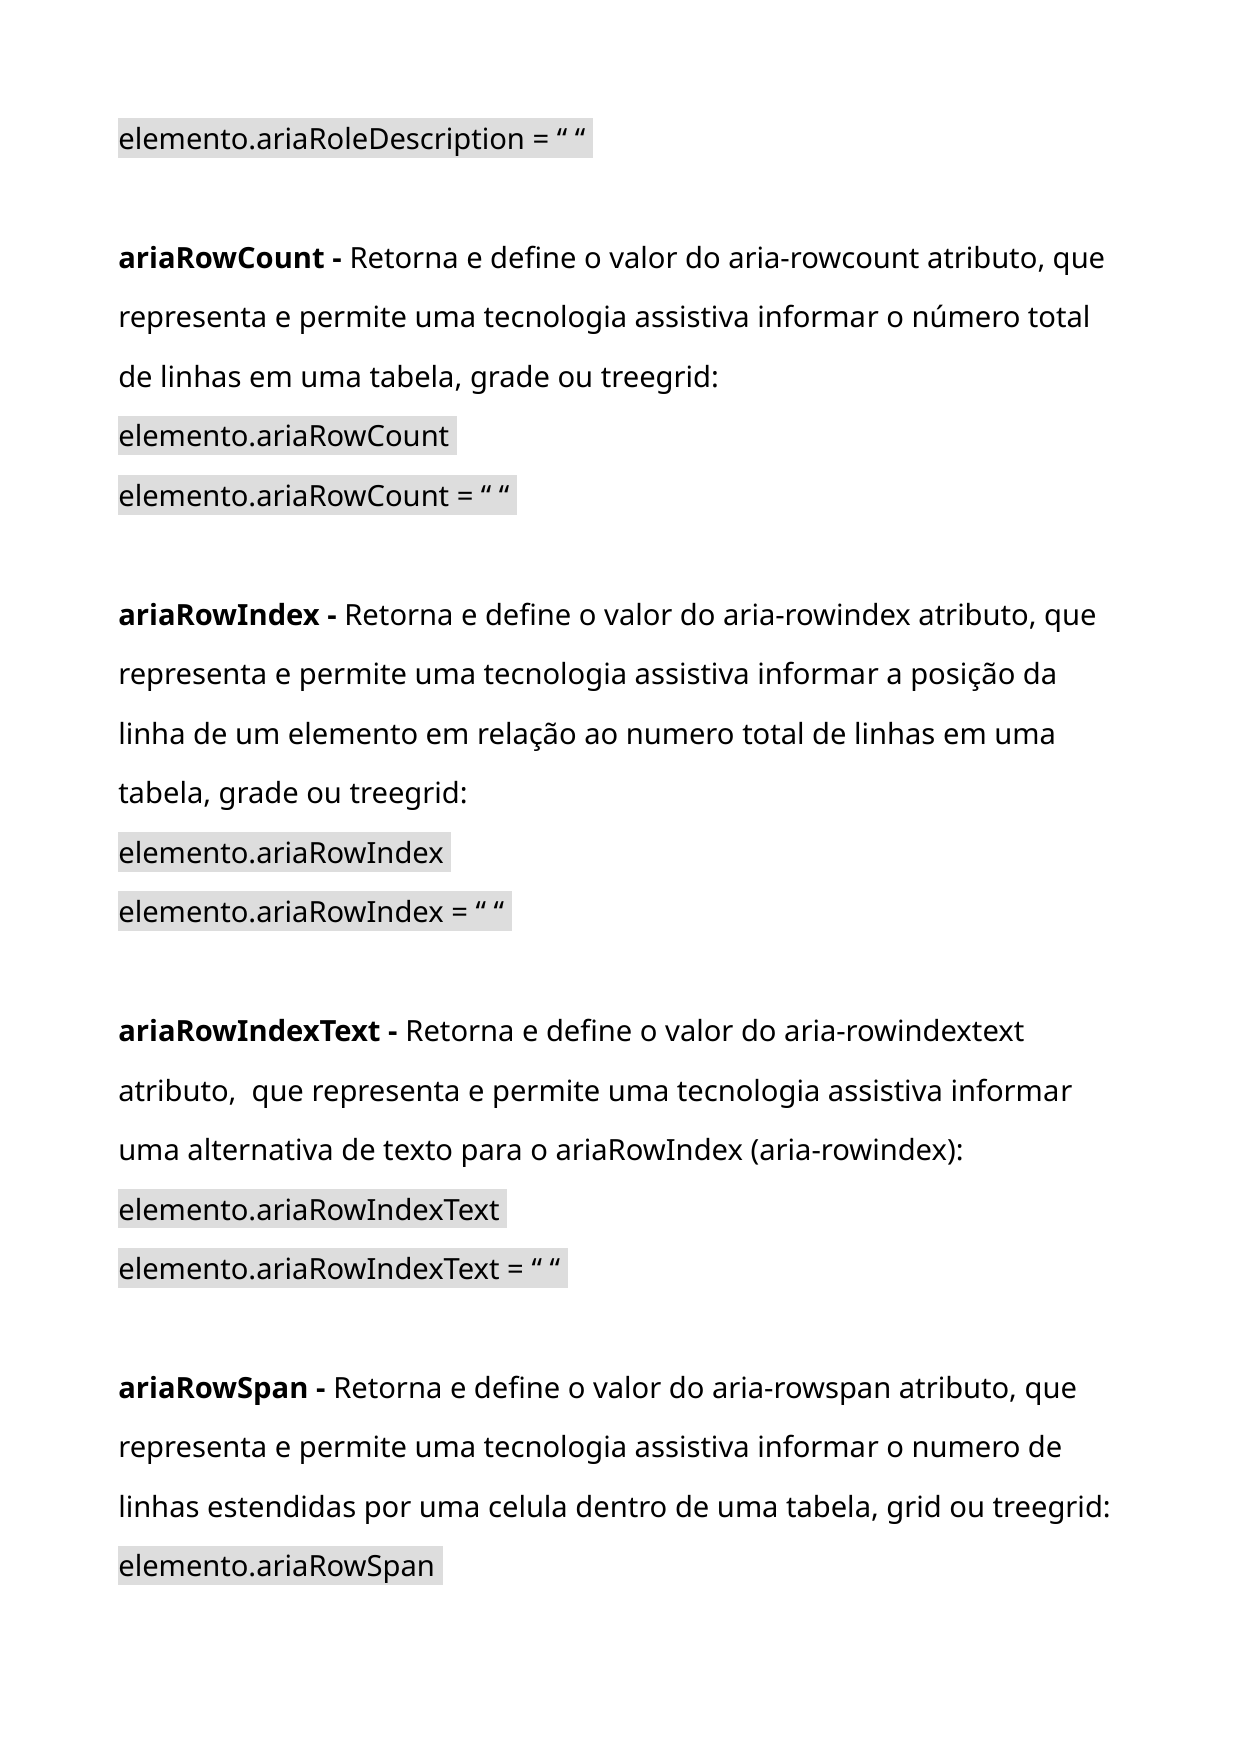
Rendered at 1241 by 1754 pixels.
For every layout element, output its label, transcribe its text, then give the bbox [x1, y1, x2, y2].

text ariaRowSpan - Retorna e define o valor do aria-rowspan atributo, que representa e permite uma tecnologia assistiva informar o numero de linhas estendidas por uma celula dentro de uma tabela, grid ou treegrid: [118, 1367, 1122, 1526]
text elemento.ariaRowIndexText = “ “ [118, 1248, 1122, 1288]
text ariaRowIndexText - Retorna e define o valor do aria-rowindextext atributo, que representa e permite uma tecnologia assistiva informar uma alternativa de texto para o ariaRowIndex (aria-rowindex): [118, 1010, 1122, 1169]
text elemento.ariaRowCount [118, 416, 1122, 455]
text elemento.ariaRowSpan [118, 1546, 1122, 1585]
text elemento.ariaRowCount = “ “ [118, 475, 1122, 515]
text elemento.ariaRowIndex = “ “ [118, 891, 1122, 931]
text ariaRowCount - Retorna e define o valor do aria-rowcount atributo, que representa e permite uma tecnologia assistiva informar o número total de linhas em uma tabela, grade ou treegrid: [118, 237, 1122, 396]
text elemento.ariaRowIndex [118, 832, 1122, 872]
text elemento.ariaRoleDescription = “ “ [118, 118, 1122, 158]
text ariaRowIndex - Retorna e define o valor do aria-rowindex atributo, que representa e permite uma tecnologia assistiva informar a posição da linha de um elemento em relação ao numero total de linhas em uma tabela, grade ou treegrid: [118, 594, 1122, 812]
text elemento.ariaRowIndexText [118, 1189, 1122, 1228]
